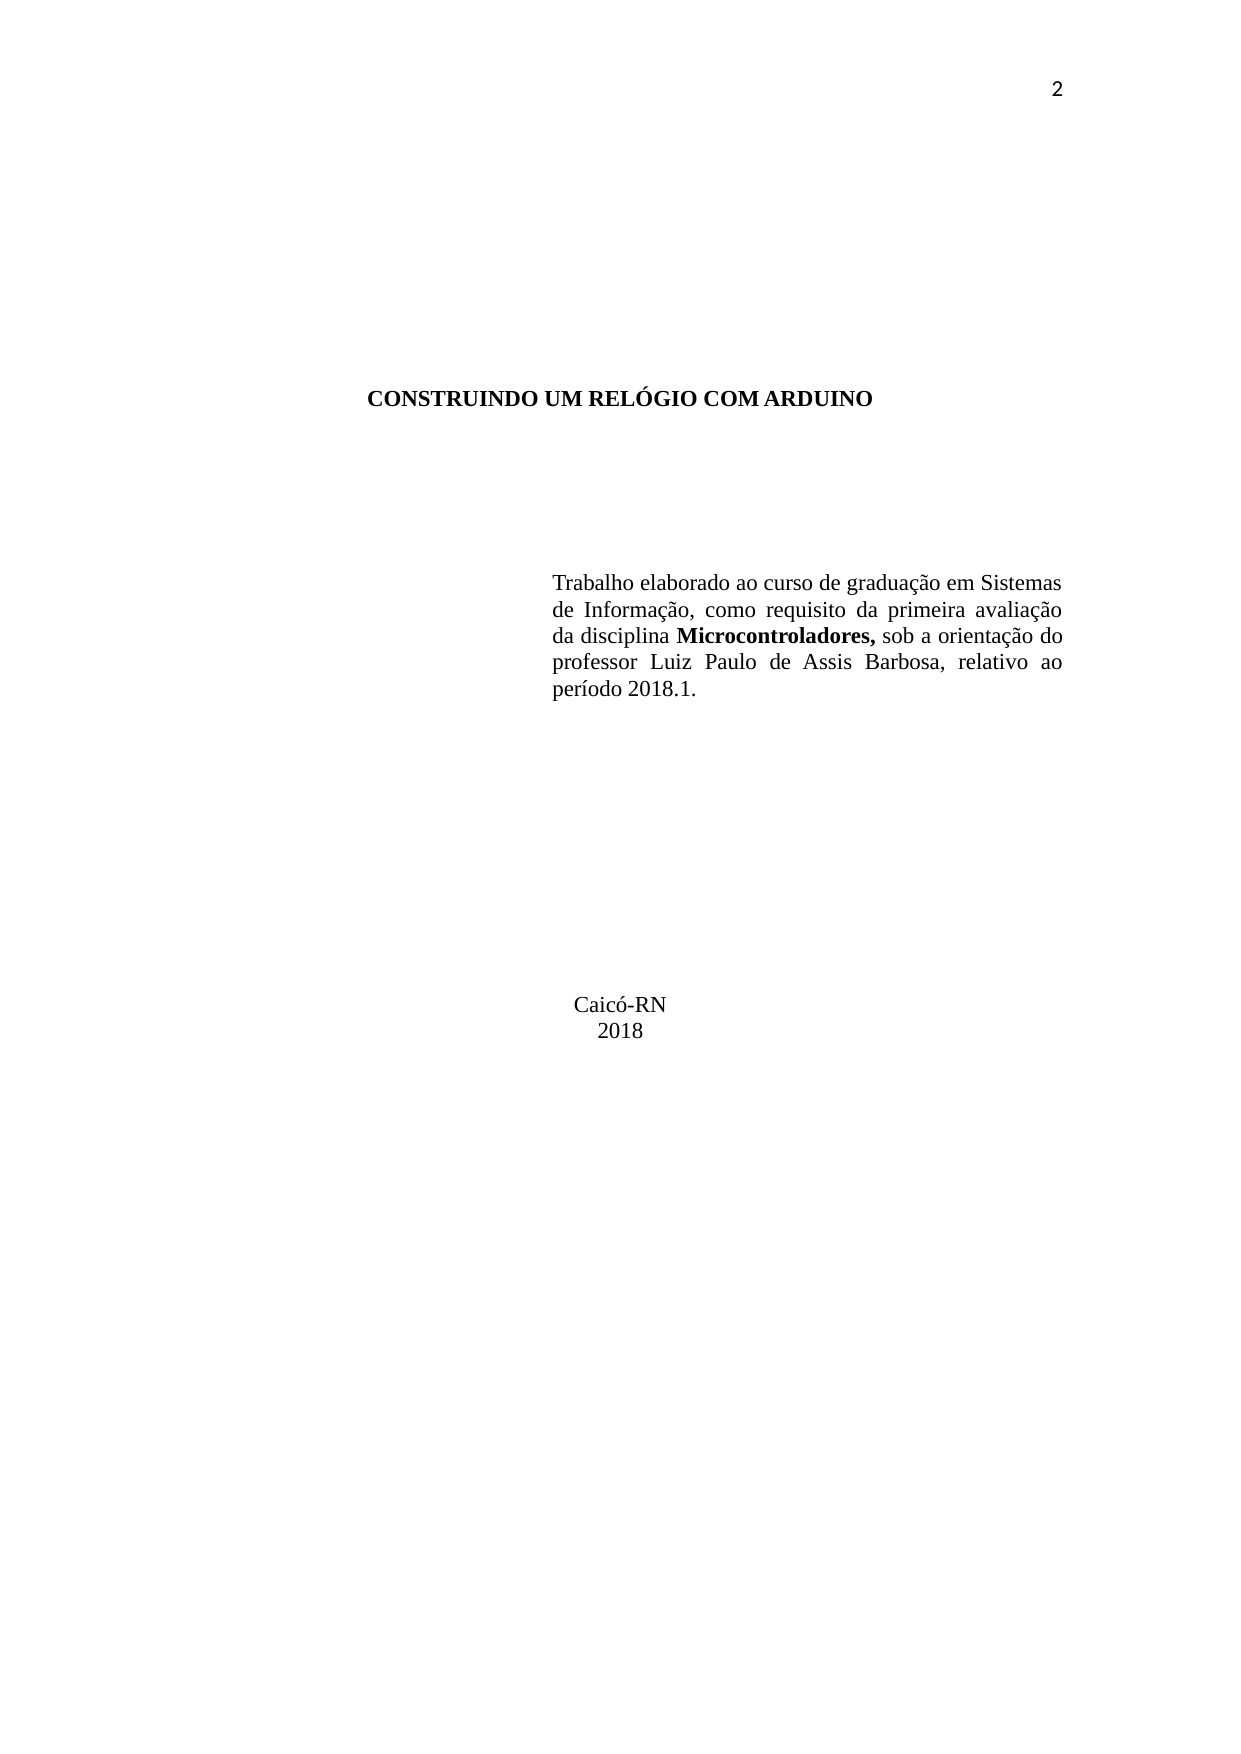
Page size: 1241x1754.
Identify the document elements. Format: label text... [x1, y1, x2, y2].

text Trabalho elaborado ao curso de graduação em Sistemas de Informação, como requisito da primeira avaliação da disciplina Microcontroladores, sob a orientação do professor Luiz Paulo de Assis Barbosa, relativo ao período 2018.1. [552, 569, 1063, 701]
text Caicó-RN [177, 991, 1063, 1017]
text CONSTRUINDO UM RELÓGIO COM ARDUINO [177, 385, 1063, 411]
text 2018 [177, 1017, 1063, 1044]
